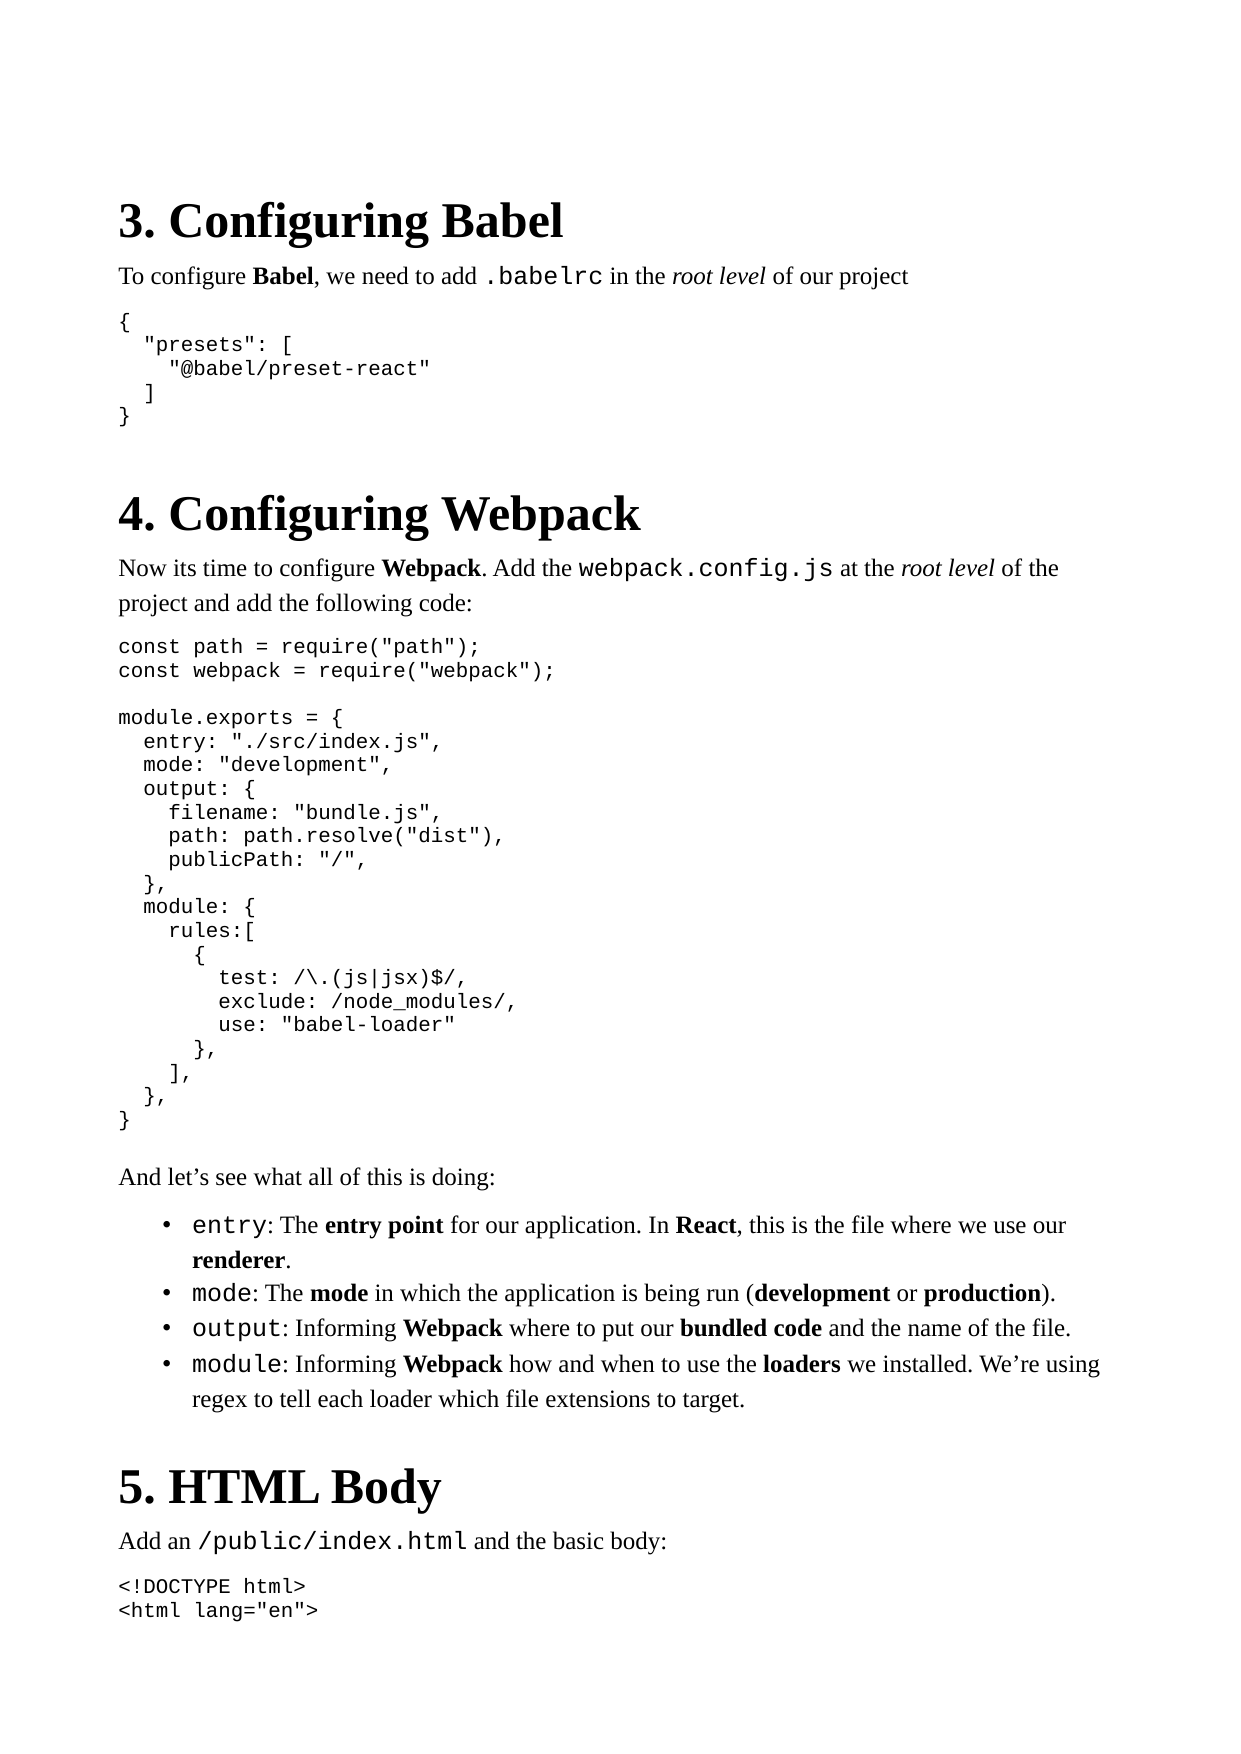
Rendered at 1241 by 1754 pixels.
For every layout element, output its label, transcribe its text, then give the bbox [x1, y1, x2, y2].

text "@babel/preset-react" [118, 358, 1122, 382]
subtitle 5. HTML Body [118, 1456, 1122, 1514]
list entry: The entry point for our application. In React, this is the file where we use our renderer. [162, 1210, 1122, 1274]
text publicPath: "/", [118, 849, 1122, 873]
text rules:[ [118, 920, 1122, 943]
text }, [118, 1038, 1122, 1062]
text test: /\.(js|jsx)$/, [118, 967, 1122, 991]
list mode: The mode in which the application is being run (development or production). [162, 1278, 1122, 1309]
text filename: "bundle.js", [118, 802, 1122, 825]
text } [118, 405, 1122, 429]
text module.exports = { [118, 707, 1122, 731]
list module: Informing Webpack how and when to use the loaders we installed. We’re using regex to tell each loader which file extensions to target. [162, 1349, 1122, 1413]
text mode: "development", [118, 754, 1122, 778]
text <!DOCTYPE html> [118, 1576, 1122, 1600]
text }, [118, 1085, 1122, 1109]
text { [118, 943, 1122, 967]
text path: path.resolve("dist"), [118, 825, 1122, 849]
list output: Informing Webpack where to put our bundled code and the name of the file. [162, 1313, 1122, 1344]
subtitle 3. Configuring Babel [118, 191, 1122, 248]
text output: { [118, 778, 1122, 802]
text const path = require("path"); [118, 636, 1122, 660]
text }, [118, 873, 1122, 896]
text ], [118, 1062, 1122, 1085]
text const webpack = require("webpack"); [118, 660, 1122, 683]
subtitle 4. Configuring Webpack [118, 483, 1122, 541]
text And let’s see what all of this is doing: [118, 1162, 1122, 1191]
text } [118, 1109, 1122, 1133]
text entry: "./src/index.js", [118, 731, 1122, 754]
text ] [118, 382, 1122, 405]
text use: "babel-loader" [118, 1014, 1122, 1038]
text "presets": [ [118, 334, 1122, 358]
text exclude: /node_modules/, [118, 991, 1122, 1014]
text module: { [118, 896, 1122, 920]
text To configure Babel, we need to add .babelrc in the root level of our project [118, 261, 1122, 292]
text Now its time to configure Webpack. Add the webpack.config.js at the root level of the project and add the following code: [118, 553, 1122, 617]
text { [118, 311, 1122, 334]
text Add an /public/index.html and the basic body: [118, 1526, 1122, 1557]
text <html lang="en"> [118, 1600, 1122, 1624]
